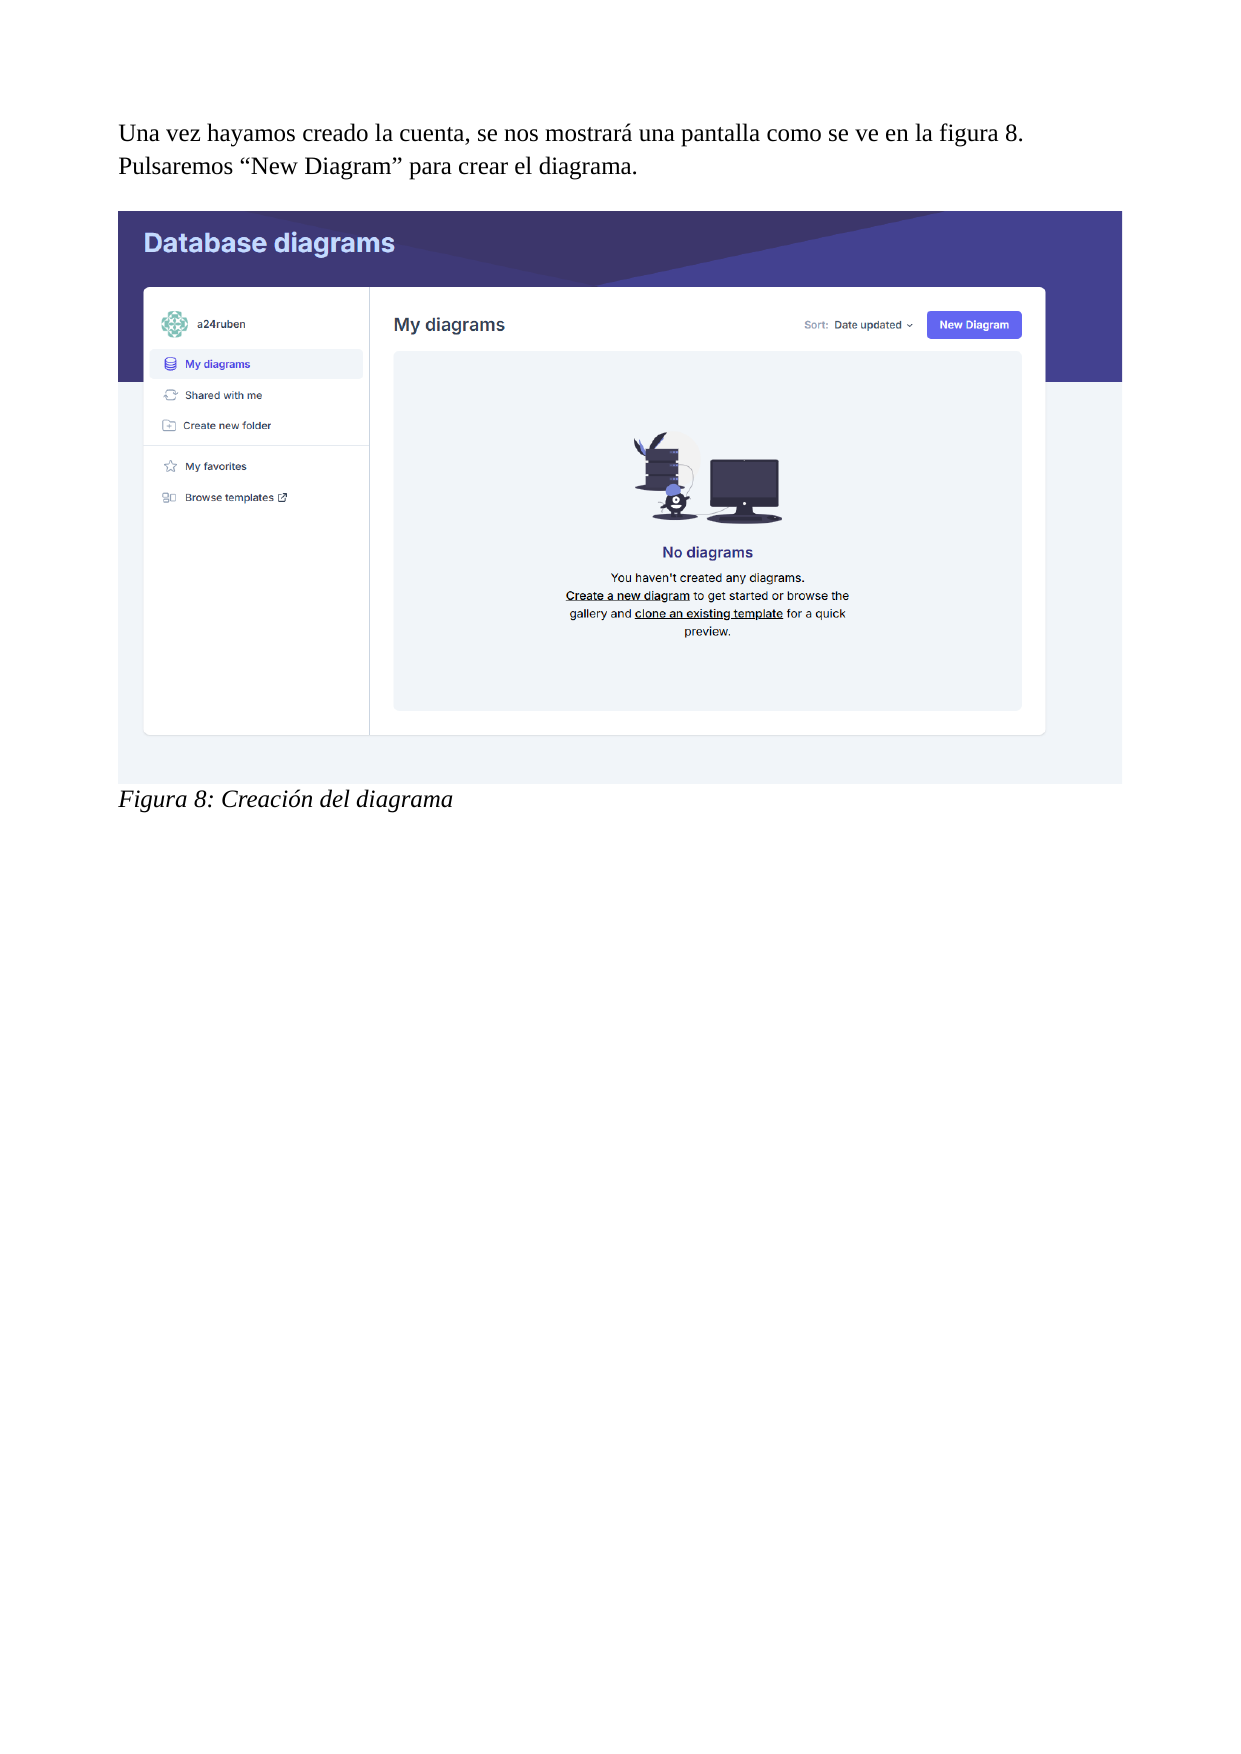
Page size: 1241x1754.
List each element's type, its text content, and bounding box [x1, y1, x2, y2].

picture [118, 211, 1123, 784]
text Una vez hayamos creado la cuenta, se nos mostrará una pantalla como se ve en la figura 8. Pulsaremos “New Diagram” para crear el diagrama. [118, 118, 1122, 180]
text Figura 8: Creación del diagrama [118, 784, 1122, 813]
